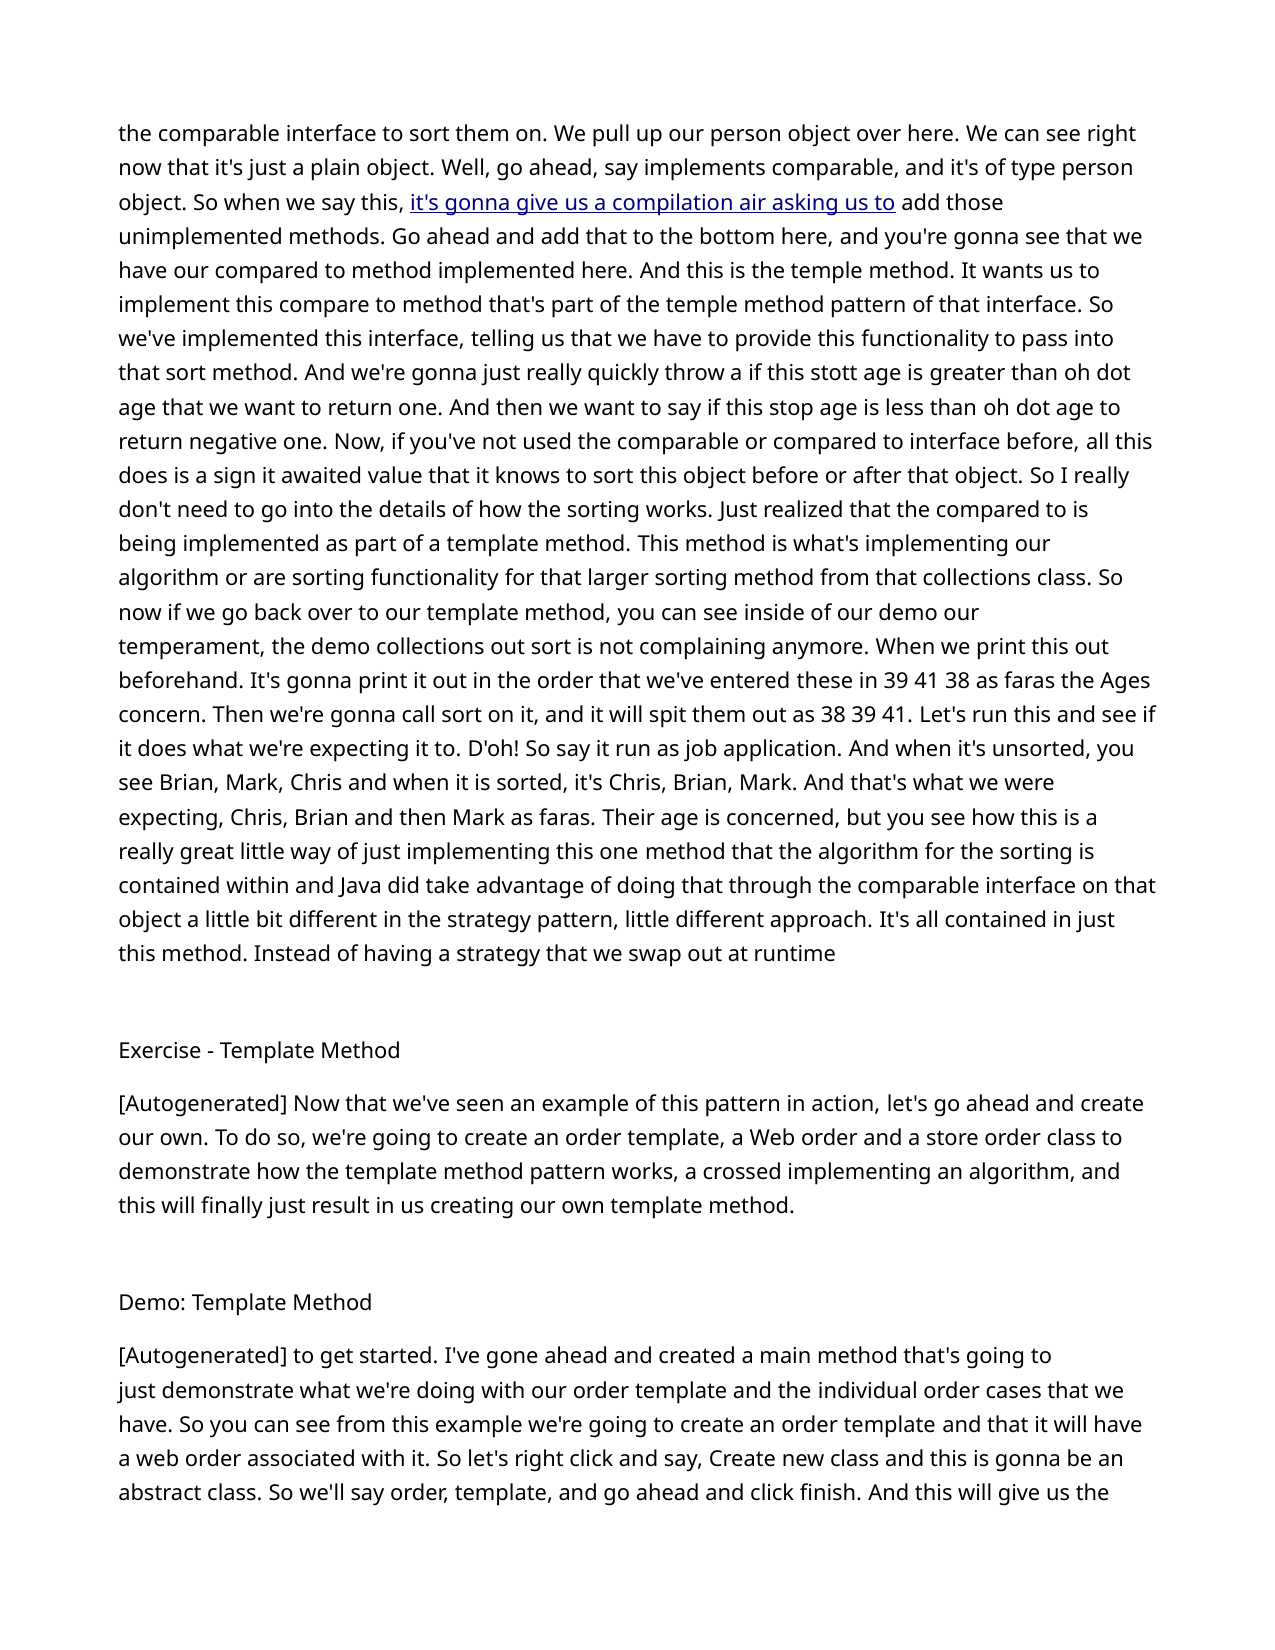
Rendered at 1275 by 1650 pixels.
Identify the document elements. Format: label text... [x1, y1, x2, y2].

text [Autogenerated] to get started. I've gone ahead and created a main method that's going to just demonstrate what we're doing with our order template and the individual order cases that we have. So you can see from this example we're going to create an order template and that it will have a web order associated with it. So let's right click and say, Create new class and this is gonna be an abstract class. So we'll say order, template, and go ahead and click finish. And this will give us the [118, 1340, 1157, 1507]
subtitle Demo: Template Method [118, 1287, 1157, 1317]
text [Autogenerated] Now that we've seen an example of this pattern in action, let's go ahead and create our own. To do so, we're going to create an order template, a Web order and a store order class to demonstrate how the template method pattern works, a crossed implementing an algorithm, and this will finally just result in us creating our own template method. [118, 1088, 1157, 1220]
subtitle Exercise - Template Method [118, 1035, 1157, 1064]
text the comparable interface to sort them on. We pull up our person object over here. We can see right now that it's just a plain object. Well, go ahead, say implements comparable, and it's of type person object. So when we say this, it's gonna give us a compilation air asking us to add those unimplemented methods. Go ahead and add that to the bottom here, and you're gonna see that we have our compared to method implemented here. And this is the temple method. It wants us to implement this compare to method that's part of the temple method pattern of that interface. So we've implemented this interface, telling us that we have to provide this functionality to pass into that sort method. And we're gonna just really quickly throw a if this stott age is greater than oh dot age that we want to return one. And then we want to say if this stop age is less than oh dot age to return negative one. Now, if you've not used the comparable or compared to interface before, all this does is a sign it awaited value that it knows to sort this object before or after that object. So I really don't need to go into the details of how the sorting works. Just realized that the compared to is being implemented as part of a template method. This method is what's implementing our algorithm or are sorting functionality for that larger sorting method from that collections class. So now if we go back over to our template method, you can see inside of our demo our temperament, the demo collections out sort is not complaining anymore. When we print this out beforehand. It's gonna print it out in the order that we've entered these in 39 41 38 as faras the Ages concern. Then we're gonna call sort on it, and it will spit them out as 38 39 41. Let's run this and see if it does what we're expecting it to. D'oh! So say it run as job application. And when it's unsorted, you see Brian, Mark, Chris and when it is sorted, it's Chris, Brian, Mark. And that's what we were expecting, Chris, Brian and then Mark as faras. Their age is concerned, but you see how this is a really great little way of just implementing this one method that the algorithm for the sorting is contained within and Java did take advantage of doing that through the comparable interface on that object a little bit different in the strategy pattern, little different approach. It's all contained in just this method. Instead of having a strategy that we swap out at runtime [118, 118, 1157, 968]
